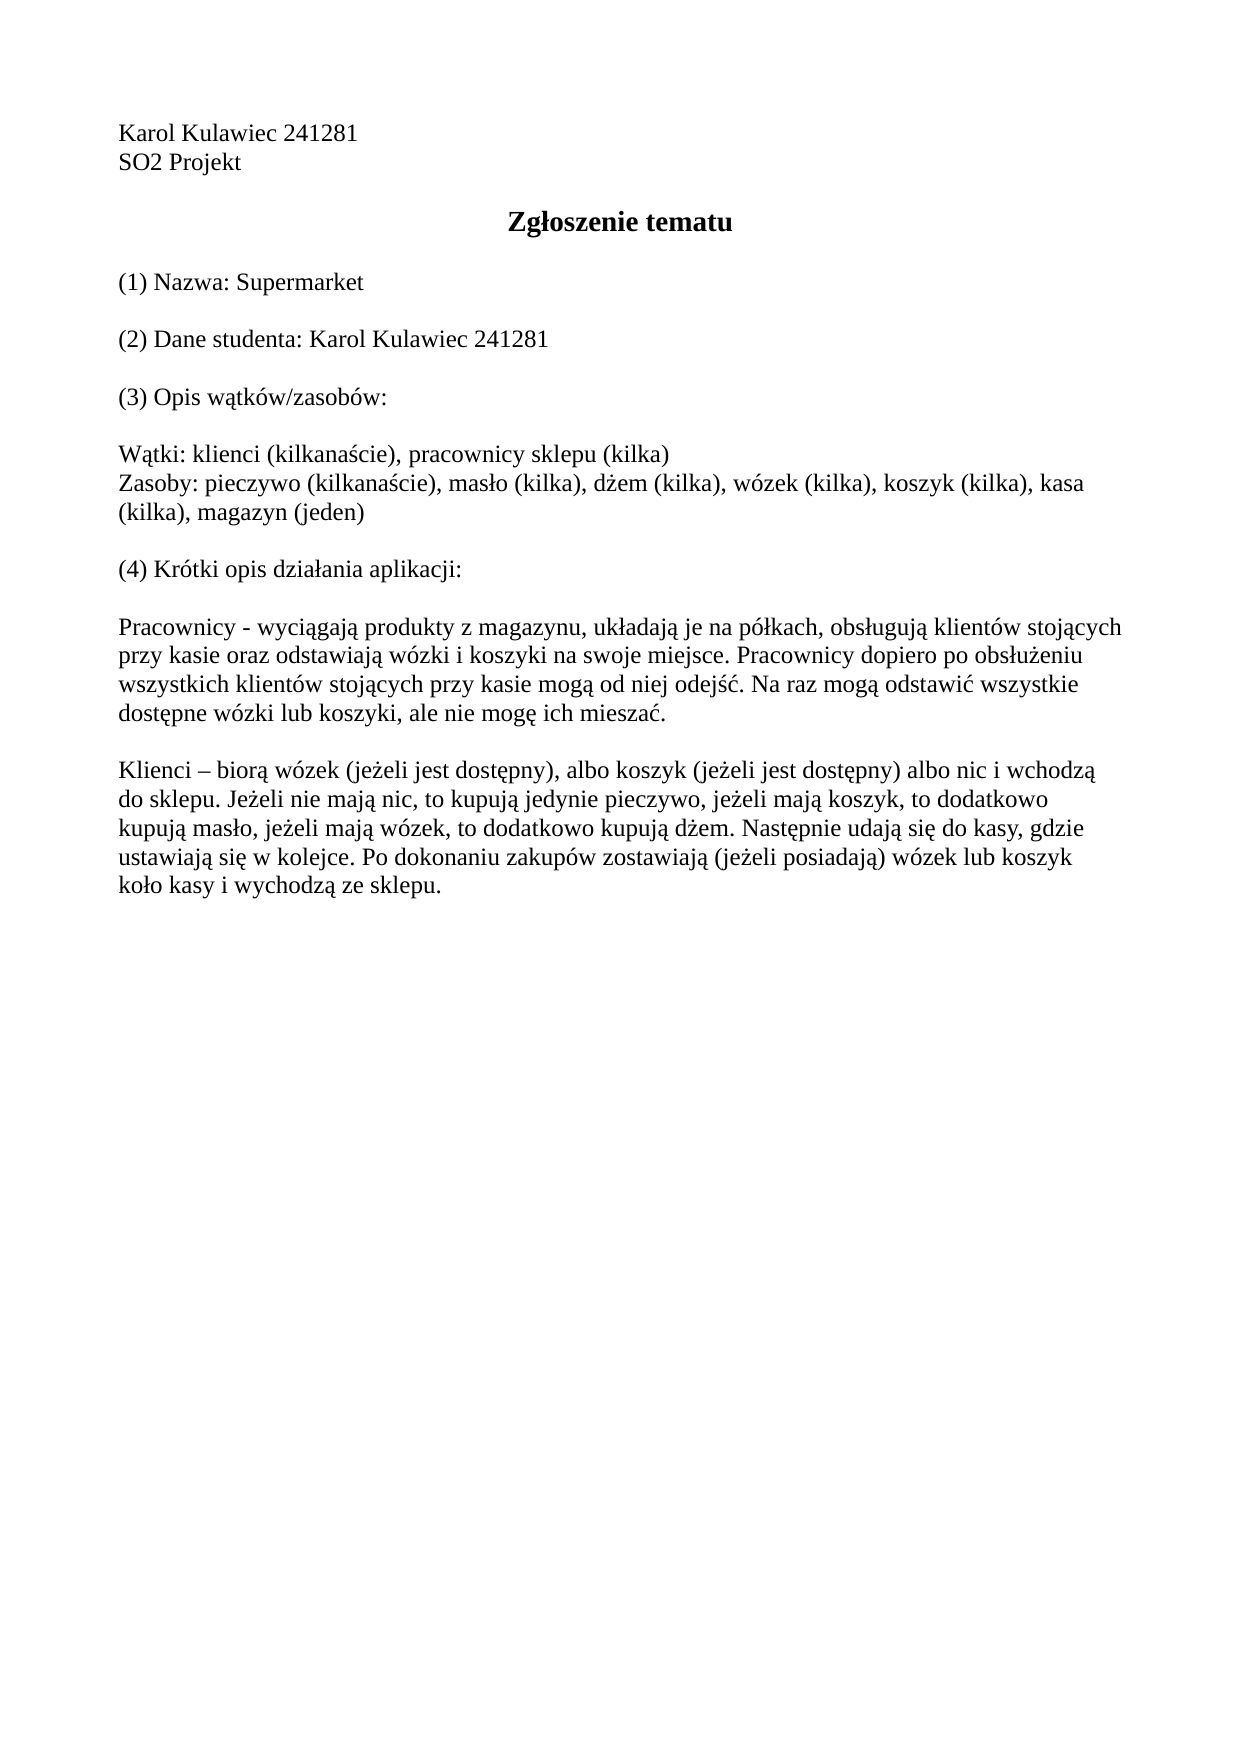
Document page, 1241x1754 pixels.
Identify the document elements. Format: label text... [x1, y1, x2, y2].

text (1) Nazwa: Supermarket [118, 267, 1122, 295]
text (4) Krótki opis działania aplikacji: [118, 554, 1122, 583]
text SO2 Projekt [118, 147, 1122, 176]
text Karol Kulawiec 241281 [118, 118, 1122, 147]
text (3) Opis wątków/zasobów: [118, 382, 1122, 410]
text (2) Dane studenta: Karol Kulawiec 241281 [118, 324, 1122, 353]
text Klienci – biorą wózek (jeżeli jest dostępny), albo koszyk (jeżeli jest dostępny) albo nic i wchodzą do sklepu. Jeżeli nie mają nic, to kupują jedynie pieczywo, jeżeli mają koszyk, to dodatkowo kupują masło, jeżeli mają wózek, to dodatkowo kupują dżem. Następnie udają się do kasy, gdzie ustawiają się w kolejce. Po dokonaniu zakupów zostawiają (jeżeli posiadają) wózek lub koszyk koło kasy i wychodzą ze sklepu. [118, 755, 1122, 899]
text Zasoby: pieczywo (kilkanaście), masło (kilka), dżem (kilka), wózek (kilka), koszyk (kilka), kasa (kilka), magazyn (jeden) [118, 468, 1122, 525]
text Pracownicy - wyciągają produkty z magazynu, układają je na półkach, obsługują klientów stojących przy kasie oraz odstawiają wózki i koszyki na swoje miejsce. Pracownicy dopiero po obsłużeniu wszystkich klientów stojących przy kasie mogą od niej odejść. Na raz mogą odstawić wszystkie dostępne wózki lub koszyki, ale nie mogę ich mieszać. [118, 612, 1122, 727]
text Wątki: klienci (kilkanaście), pracownicy sklepu (kilka) [118, 439, 1122, 468]
text Zgłoszenie tematu [118, 204, 1122, 238]
